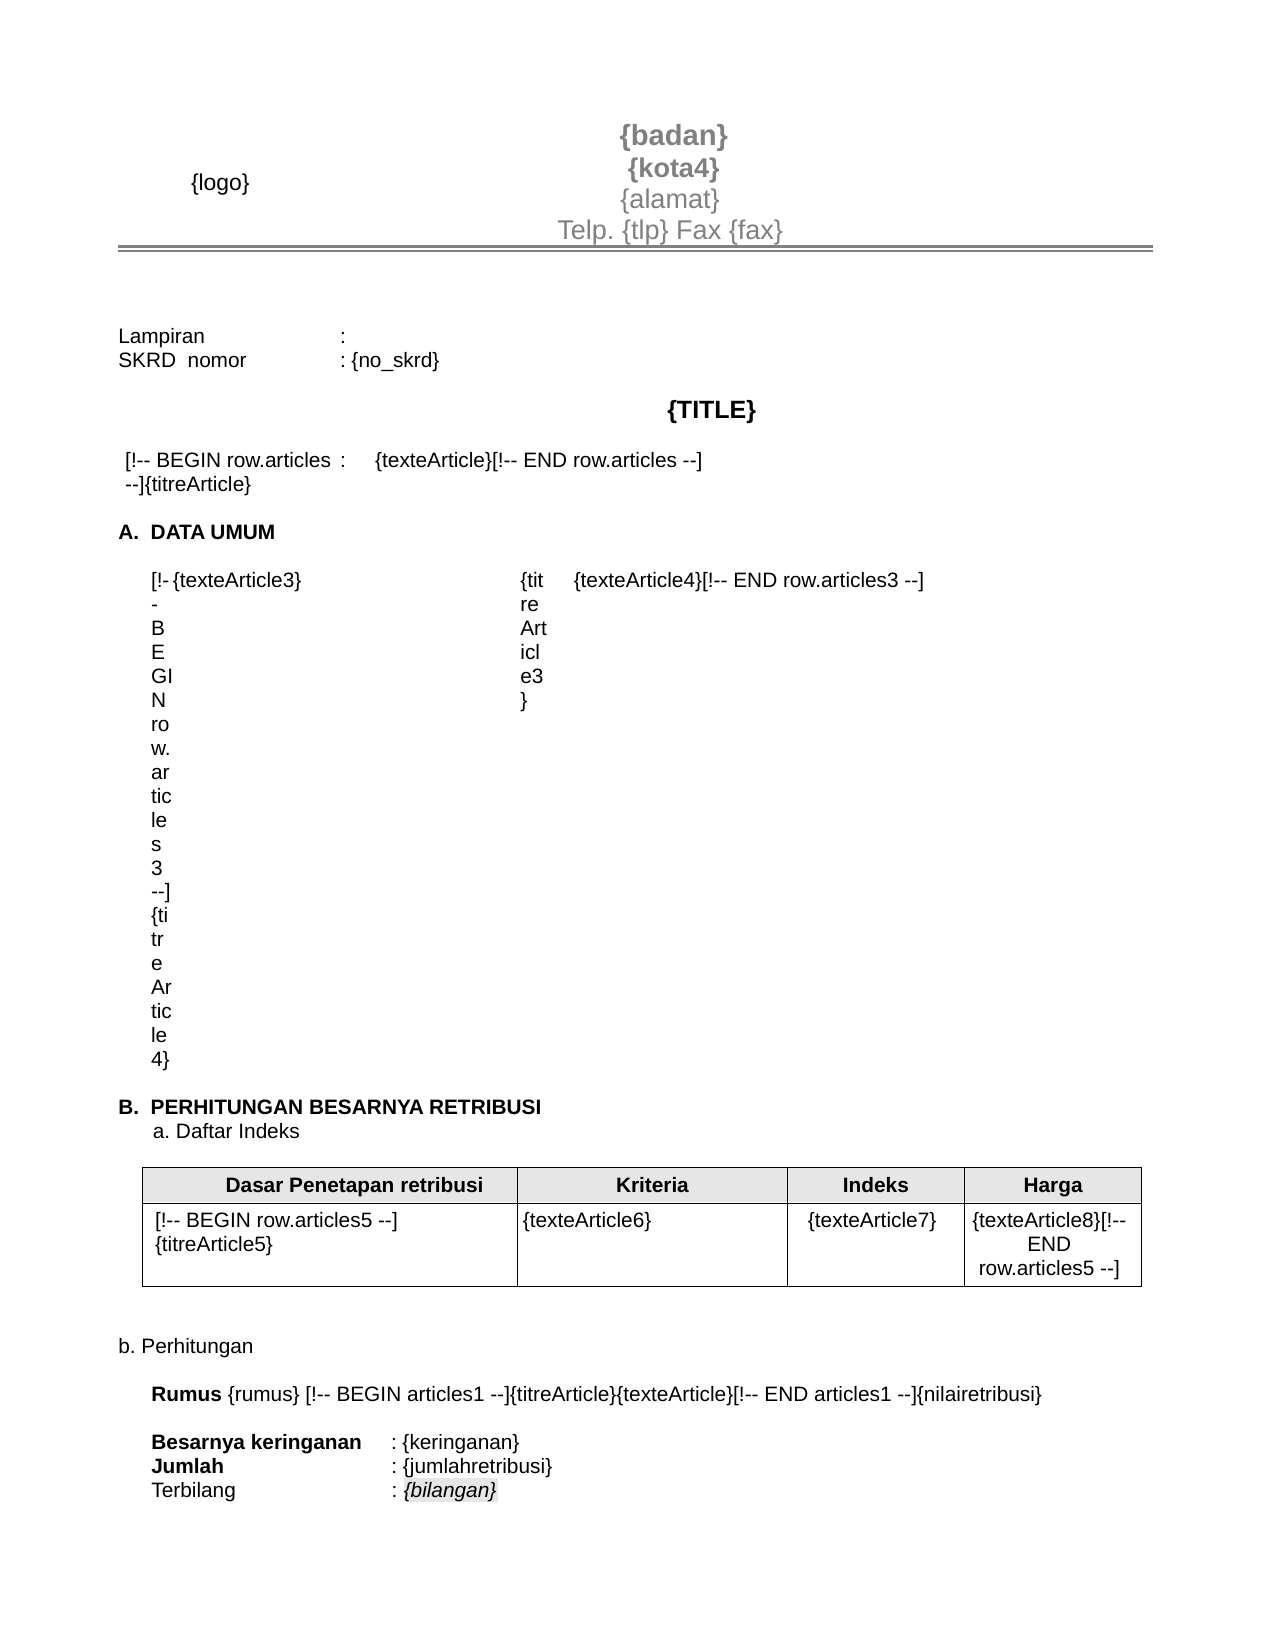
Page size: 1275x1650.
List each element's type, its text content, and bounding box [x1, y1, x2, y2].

text Terbilang : {bilangan} [151, 1478, 1157, 1502]
table_header {texteArticle4}[!-- END row.articles3 --] [548, 568, 1156, 1071]
text SKRD nomor : {no_skrd} [118, 347, 1157, 371]
table_header {titreArticle3} [494, 568, 548, 1071]
table_header [!-- BEGIN row.articles --]{titreArticle} [125, 448, 340, 496]
table_header {badan} {kota4} {alamat} Telp. {tlp} Fax {fax} [290, 118, 1057, 245]
text {TITLE} [118, 395, 1157, 424]
table_header {logo} [150, 118, 290, 245]
table_header Dasar Penetapan retribusi [143, 1168, 517, 1202]
text a. Daftar Indeks [118, 1119, 1157, 1143]
table_header Indeks [788, 1168, 964, 1202]
table_header {texteArticle}[!-- END row.articles --] [362, 448, 1156, 496]
text Rumus {rumus} [!-- BEGIN articles1 --]{titreArticle}{texteArticle}[!-- END articles1 --]{nilairetribusi} [151, 1382, 1157, 1406]
table_header Harga [965, 1168, 1141, 1202]
table_header Kriteria [518, 1168, 787, 1202]
table_header {texteArticle3} [173, 568, 494, 1071]
table_cell [!-- BEGIN row.articles5 --]{titreArticle5} [143, 1204, 517, 1286]
table_cell {texteArticle6} [518, 1204, 787, 1286]
table_header : [340, 448, 362, 496]
text b. Perhitungan [118, 1334, 1157, 1358]
text B. PERHITUNGAN BESARNYA RETRIBUSI [118, 1095, 1157, 1119]
table_header [!-- BEGIN row.articles3 --]{titreArticle4} [125, 568, 173, 1071]
text Lampiran : [118, 323, 1157, 347]
text A. DATA UMUM [118, 520, 1157, 544]
table_header [1057, 118, 1152, 245]
text Besarnya keringanan : {keringanan} [151, 1430, 1157, 1454]
table_cell {texteArticle8}[!-- END row.articles5 --] [965, 1204, 1141, 1286]
table_cell {texteArticle7} [788, 1204, 964, 1286]
text Jumlah : {jumlahretribusi} [116, 1454, 1157, 1478]
table_header [118, 118, 150, 245]
